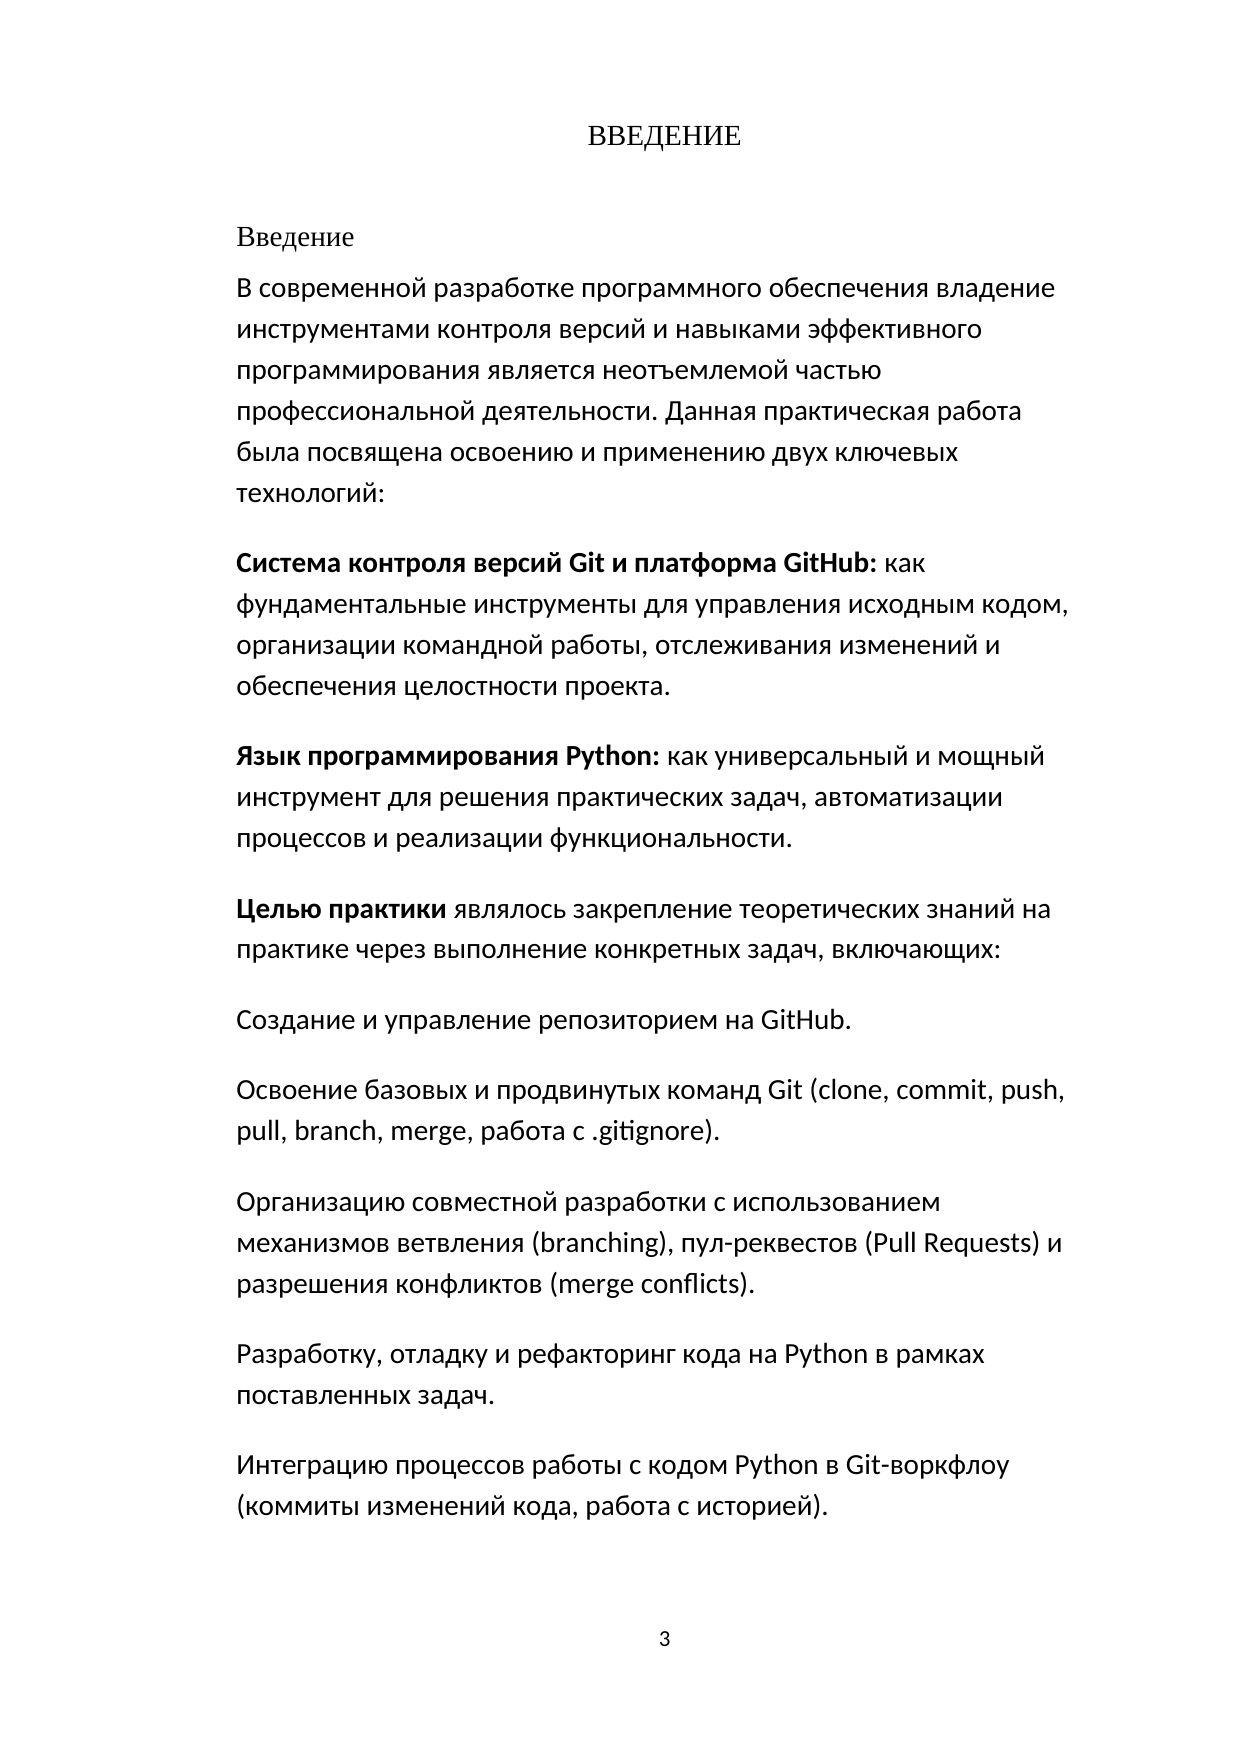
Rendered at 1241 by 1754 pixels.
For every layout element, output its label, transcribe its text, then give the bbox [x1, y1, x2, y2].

text Организацию совместной разработки с использованием механизмов ветвления (branching), пул-реквестов (Pull Requests) и разрешения конфликтов (merge conflicts). [236, 1183, 1093, 1300]
text Интеграцию процессов работы с кодом Python в Git-воркфлоу (коммиты изменений кода, работа с историей). [236, 1446, 1093, 1523]
text Система контроля версий Git и платформа GitHub: как фундаментальные инструменты для управления исходным кодом, организации командной работы, отслеживания изменений и обеспечения целостности проекта. [236, 544, 1093, 703]
text Создание и управление репозиторием на GitHub. [236, 1001, 1093, 1037]
text Разработку, отладку и рефакторинг кода на Python в рамках поставленных задач. [236, 1335, 1093, 1412]
subtitle ВВЕДЕНИЕ [177, 118, 1152, 152]
text Введение [236, 219, 1093, 252]
text Язык программирования Python: как универсальный и мощный инструмент для решения практических задач, автоматизации процессов и реализации функциональности. [236, 737, 1093, 855]
text Целью практики являлось закрепление теоретических знаний на практике через выполнение конкретных задач, включающих: [236, 890, 1093, 966]
text В современной разработке программного обеспечения владение инструментами контроля версий и навыками эффективного программирования является неотъемлемой частью профессиональной деятельности. Данная практическая работа была посвящена освоению и применению двух ключевых технологий: [236, 269, 1093, 509]
text Освоение базовых и продвинутых команд Git (clone, commit, push, pull, branch, merge, работа с .gitignore). [236, 1071, 1093, 1148]
